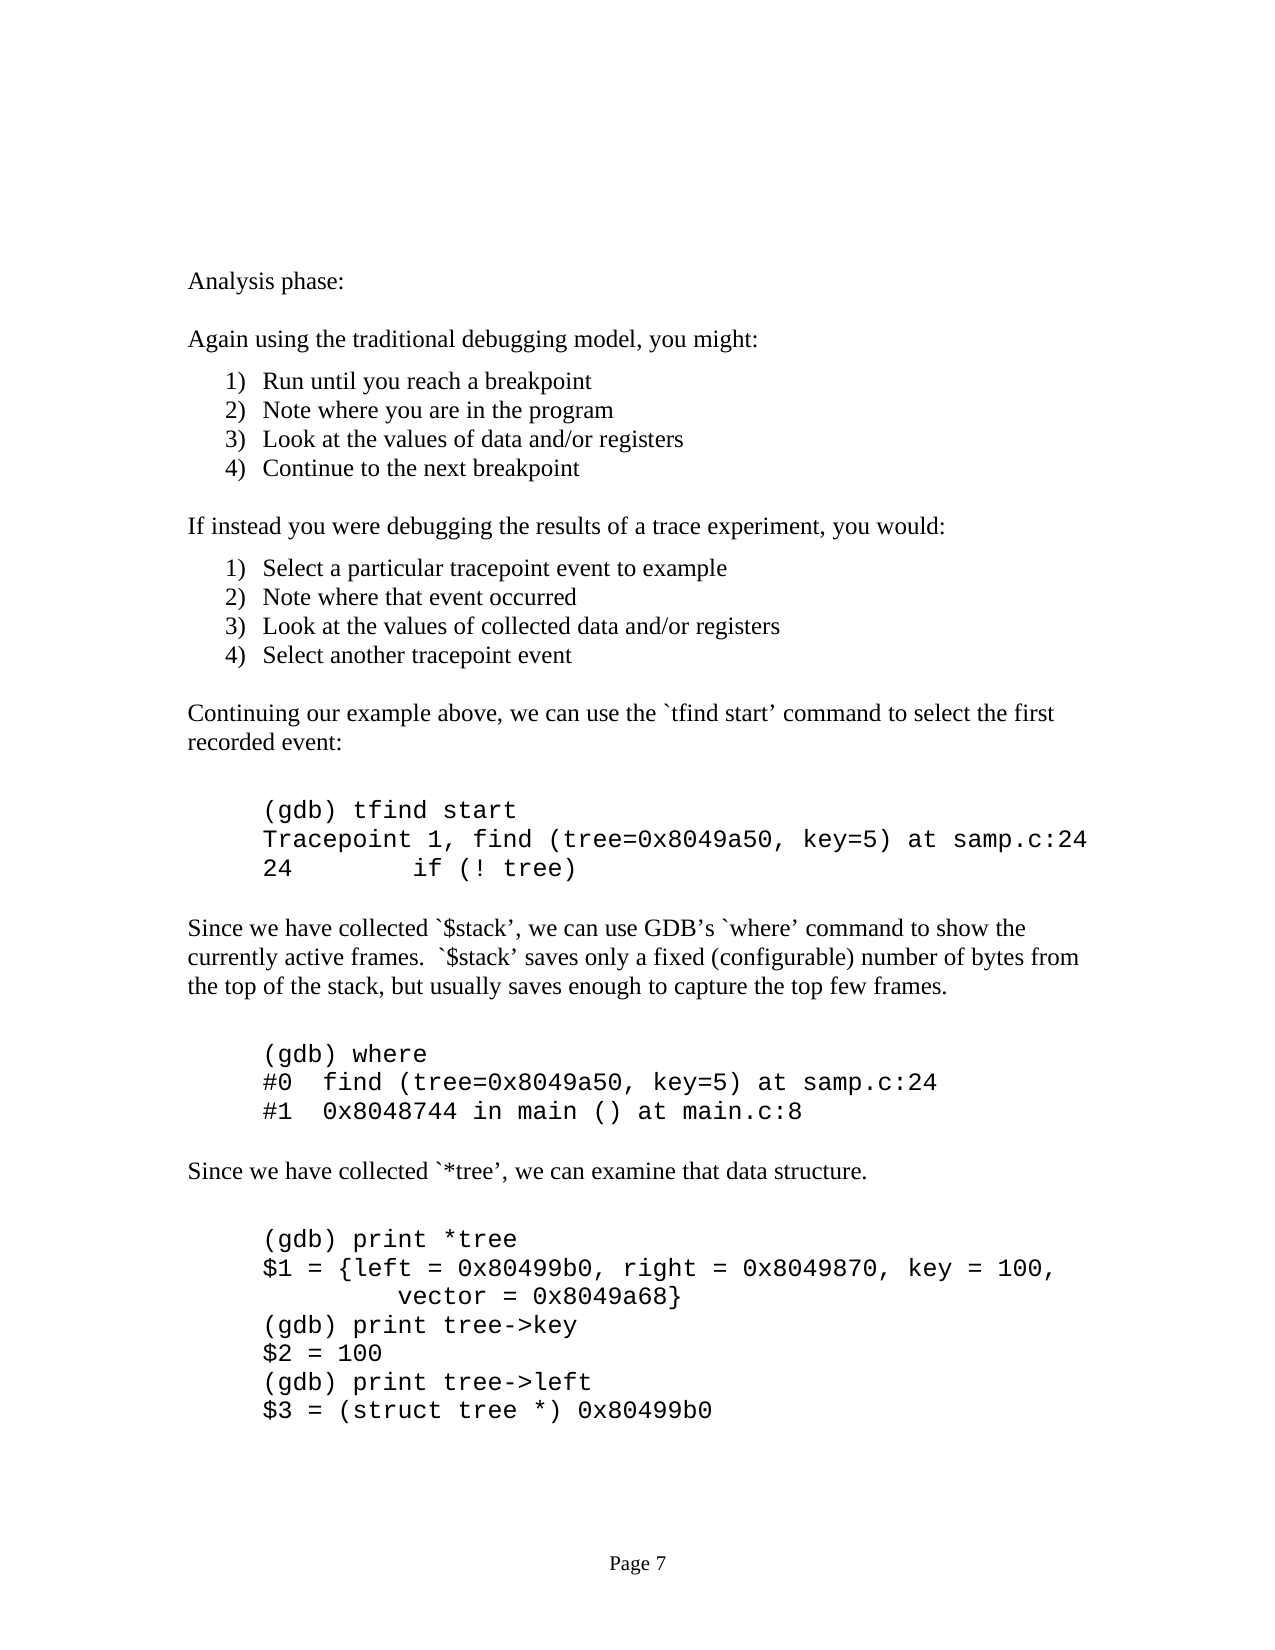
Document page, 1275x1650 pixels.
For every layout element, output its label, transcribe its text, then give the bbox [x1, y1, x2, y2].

list 1) Run until you reach a breakpoint [225, 366, 1087, 395]
text #0 find (tree=0x8049a50, key=5) at samp.c:24 [187, 1070, 1087, 1098]
text (gdb) tfind start [187, 798, 1087, 826]
text Since we have collected `$stack’, we can use GDB’s `where’ command to show the currently active frames. `$stack’ saves only a fixed (configurable) number of bytes from the top of the stack, but usually saves enough to capture the top few frames. [187, 912, 1087, 1000]
text Tracepoint 1, find (tree=0x8049a50, key=5) at samp.c:24 [187, 826, 1087, 855]
text vector = 0x8049a68} [187, 1284, 1087, 1312]
list 2) Note where that event occurred [225, 582, 1087, 611]
list 3) Look at the values of collected data and/or registers [225, 611, 1087, 640]
text (gdb) print *tree [187, 1227, 1087, 1255]
list 2) Note where you are in the program [225, 395, 1087, 424]
text Analysis phase: [187, 266, 1087, 295]
list 3) Look at the values of data and/or registers [225, 424, 1087, 453]
text Again using the traditional debugging model, you might: [187, 324, 1087, 353]
list 4) Select another tracepoint event [225, 640, 1087, 669]
text Since we have collected `*tree’, we can examine that data structure. [187, 1156, 1087, 1185]
text If instead you were debugging the results of a trace experiment, you would: [187, 511, 1087, 540]
text $2 = 100 [187, 1341, 1087, 1369]
text 24 if (! tree) [187, 855, 1087, 883]
text (gdb) print tree->left [187, 1369, 1087, 1398]
text #1 0x8048744 in main () at main.c:8 [187, 1098, 1087, 1127]
text $1 = {left = 0x80499b0, right = 0x8049870, key = 100, [187, 1255, 1087, 1284]
text (gdb) where [187, 1041, 1087, 1070]
list 1) Select a particular tracepoint event to example [225, 553, 1087, 582]
text (gdb) print tree->key [187, 1312, 1087, 1341]
text Continuing our example above, we can use the `tfind start’ command to select the first recorded event: [187, 698, 1087, 756]
text $3 = (struct tree *) 0x80499b0 [187, 1398, 1087, 1426]
list 4) Continue to the next breakpoint [225, 453, 1087, 482]
